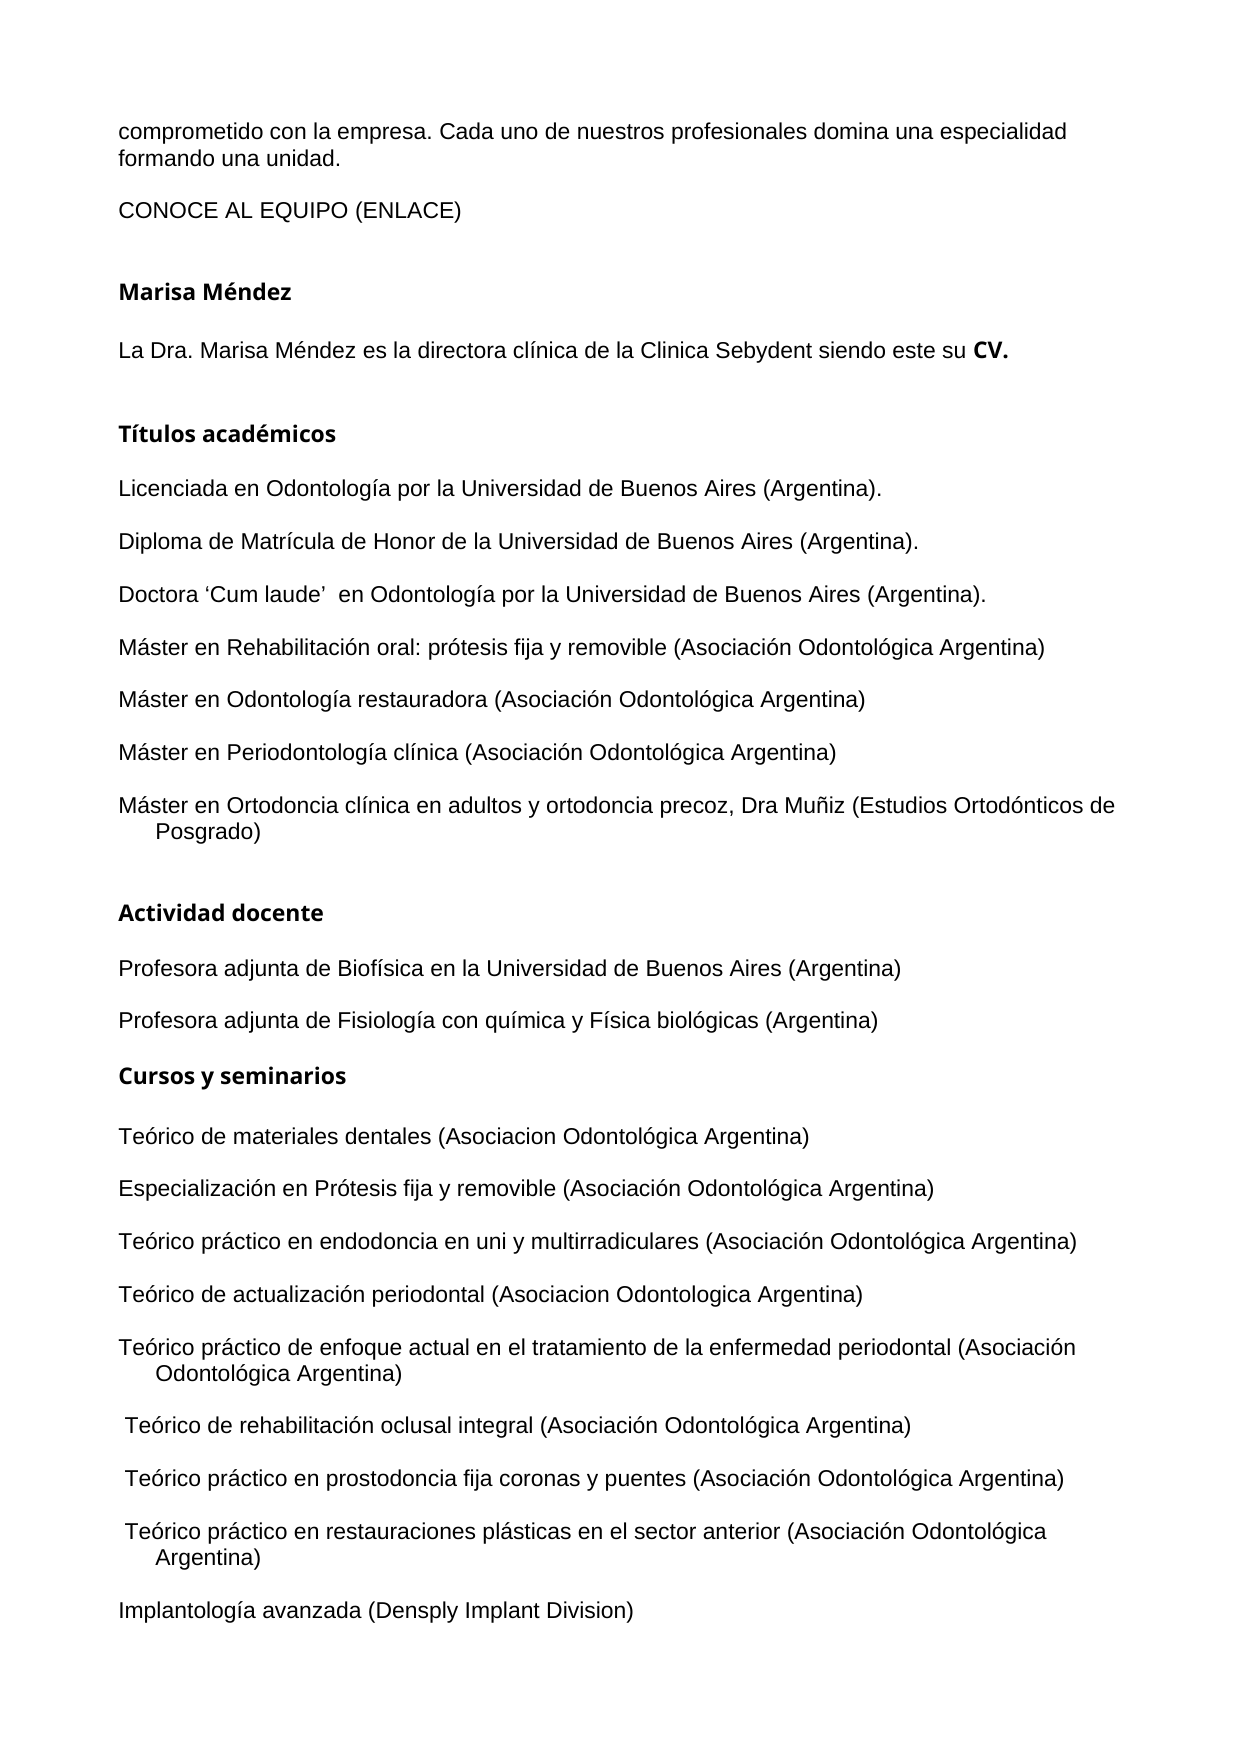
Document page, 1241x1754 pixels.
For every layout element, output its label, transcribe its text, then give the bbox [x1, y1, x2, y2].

text Máster en Periodontología clínica (Asociación Odontológica Argentina) [118, 739, 1122, 765]
text Máster en Rehabilitación oral: prótesis fija y removible (Asociación Odontológica Argentina) [118, 633, 1122, 660]
text Profesora adjunta de Fisiología con química y Física biológicas (Argentina) [118, 1007, 1122, 1034]
text Teórico de rehabilitación oclusal integral (Asociación Odontológica Argentina) [118, 1412, 1122, 1439]
text Teórico práctico en endodoncia en uni y multirradiculares (Asociación Odontológica Argentina) [118, 1228, 1122, 1254]
text Especialización en Prótesis fija y removible (Asociación Odontológica Argentina) [118, 1175, 1122, 1202]
text Teórico práctico en restauraciones plásticas en el sector anterior (Asociación Odontológica Argentina) [118, 1518, 1122, 1571]
text Actividad docente [118, 897, 1122, 928]
text Máster en Odontología restauradora (Asociación Odontológica Argentina) [118, 686, 1122, 713]
text Teórico práctico de enfoque actual en el tratamiento de la enfermedad periodontal (Asociación Odontológica Argentina) [118, 1333, 1122, 1386]
text formando una unidad. [118, 144, 1122, 171]
text La Dra. Marisa Méndez es la directora clínica de la Clinica Sebydent siendo este su CV. [118, 334, 1122, 365]
text CONOCE AL EQUIPO (ENLACE) [118, 197, 1122, 223]
text Licenciada en Odontología por la Universidad de Buenos Aires (Argentina). [118, 475, 1122, 502]
text Implantología avanzada (Densply Implant Division) [118, 1597, 1122, 1623]
text comprometido con la empresa. Cada uno de nuestros profesionales domina una especialidad [118, 118, 1122, 144]
text Teórico de actualización periodontal (Asociacion Odontologica Argentina) [118, 1281, 1122, 1307]
text Teórico de materiales dentales (Asociacion Odontológica Argentina) [118, 1123, 1122, 1149]
text Profesora adjunta de Biofísica en la Universidad de Buenos Aires (Argentina) [118, 955, 1122, 981]
text Teórico práctico en prostodoncia fija coronas y puentes (Asociación Odontológica Argentina) [118, 1465, 1122, 1492]
text Diploma de Matrícula de Honor de la Universidad de Buenos Aires (Argentina). [118, 528, 1122, 554]
text Doctora ‘Cum laude’ en Odontología por la Universidad de Buenos Aires (Argentina). [118, 581, 1122, 607]
text Marisa Méndez [118, 276, 1122, 307]
text Títulos académicos [118, 418, 1122, 449]
text Cursos y seminarios [118, 1060, 1122, 1091]
text Máster en Ortodoncia clínica en adultos y ortodoncia precoz, Dra Muñiz (Estudios Ortodónticos de Posgrado) [118, 792, 1122, 844]
